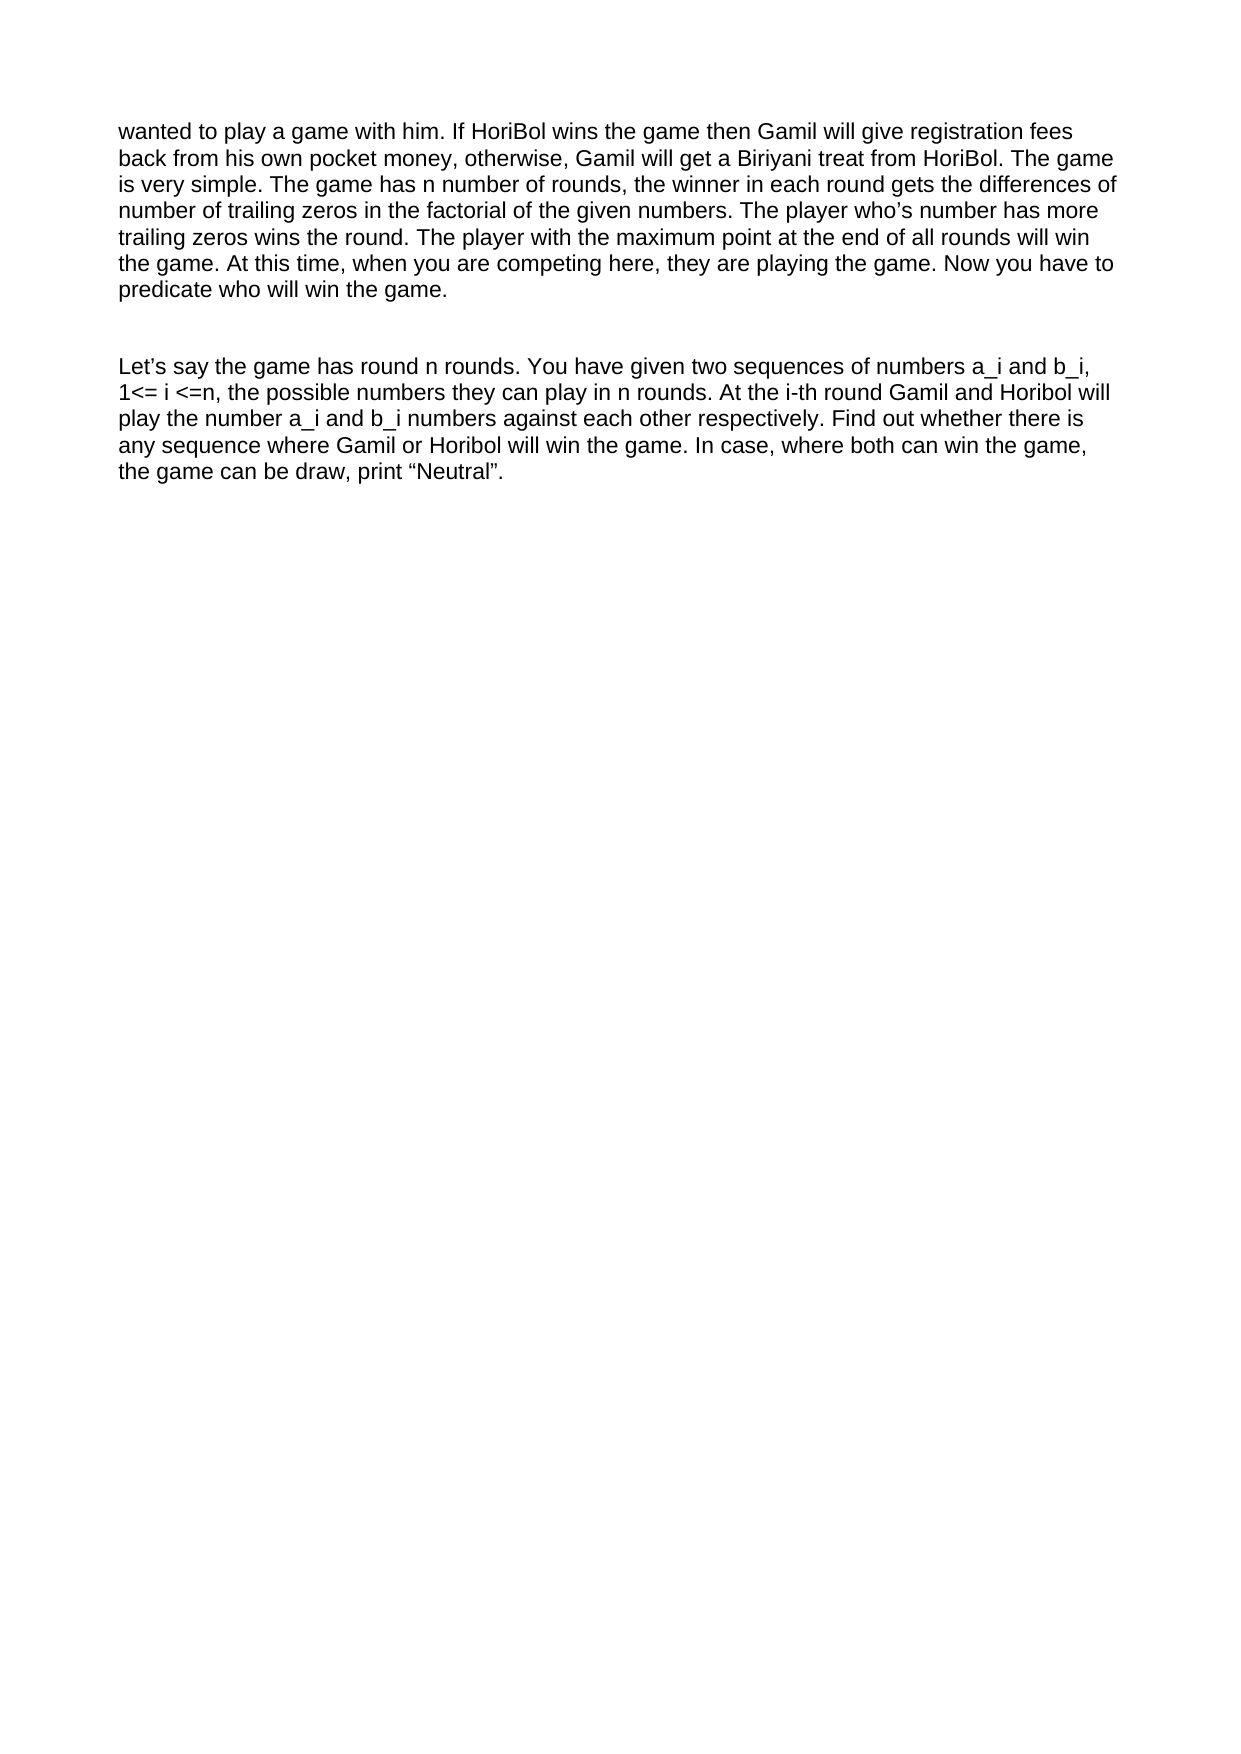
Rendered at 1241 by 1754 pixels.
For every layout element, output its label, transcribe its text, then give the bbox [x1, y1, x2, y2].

text Let’s say the game has round n rounds. You have given two sequences of numbers a_i and b_i, 1<= i <=n, the possible numbers they can play in n rounds. At the i-th round Gamil and Horibol will play the number a_i and b_i numbers against each other respectively. Find out whether there is any sequence where Gamil or Horibol will win the game. In case, where both can win the game, the game can be draw, print “Neutral”. [118, 353, 1122, 484]
text wanted to play a game with him. If HoriBol wins the game then Gamil will give registration fees back from his own pocket money, otherwise, Gamil will get a Biriyani treat from HoriBol. The game is very simple. The game has n number of rounds, the winner in each round gets the differences of number of trailing zeros in the factorial of the given numbers. The player who’s number has more trailing zeros wins the round. The player with the maximum point at the end of all rounds will win the game. At this time, when you are competing here, they are playing the game. Now you have to predicate who will win the game. [118, 118, 1122, 303]
